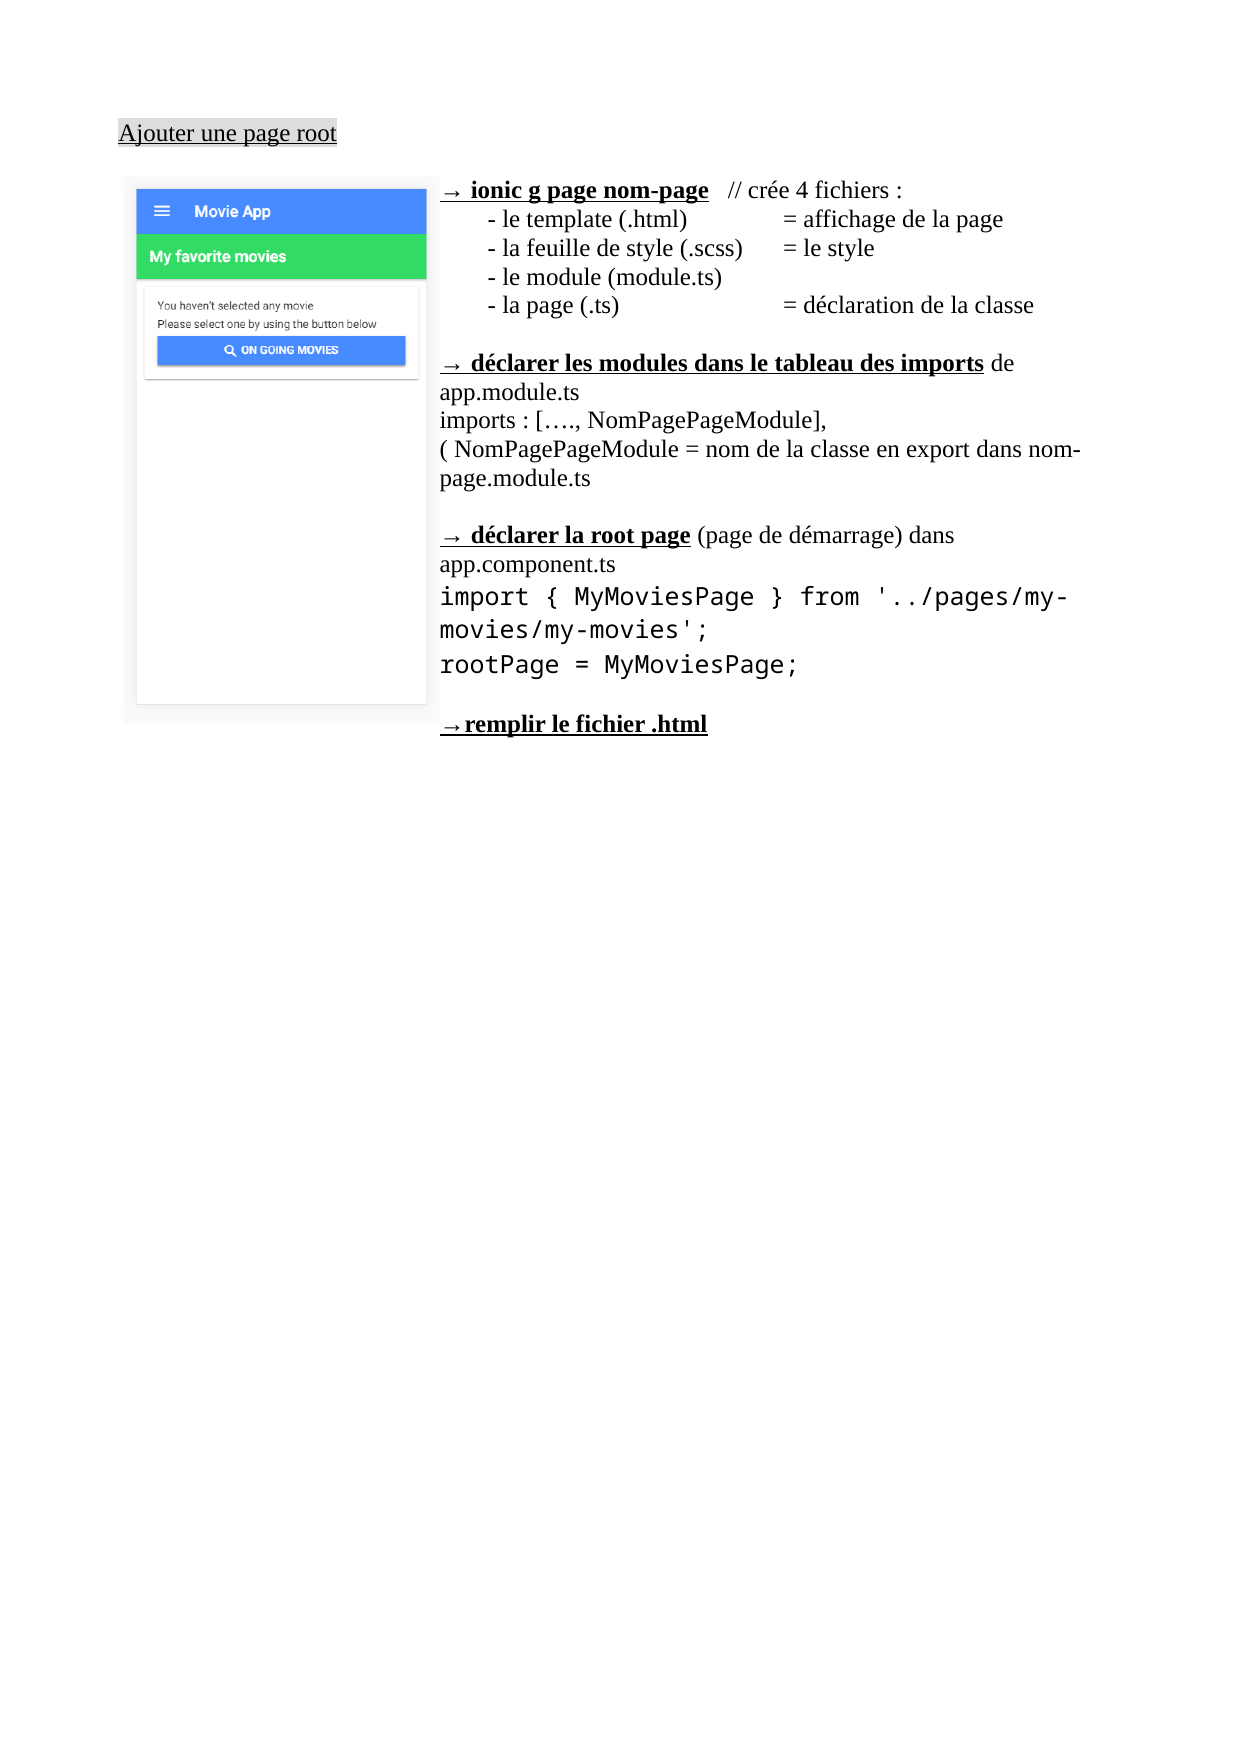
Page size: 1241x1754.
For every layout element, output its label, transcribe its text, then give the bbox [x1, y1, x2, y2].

text [118, 291, 344, 319]
text [118, 578, 344, 646]
text → ionic g page nom-page // crée 4 fichiers : [400, 176, 1122, 204]
text [118, 521, 344, 578]
text [118, 434, 344, 492]
text → déclarer la root page (page de démarrage) dans app.component.ts [400, 521, 1122, 578]
text - le module (module.ts) [400, 262, 1122, 291]
text → déclarer les modules dans le tableau des imports de app.module.ts [400, 348, 1122, 406]
text - la feuille de style (.scss) = le style [400, 233, 1122, 262]
text [118, 176, 344, 204]
picture [344, 176, 400, 724]
text ( NomPagePageModule = nom de la classe en export dans nom-page.module.ts [400, 434, 1122, 492]
text imports : […., NomPagePageModule], [400, 406, 1122, 434]
text Ajouter une page root [118, 118, 1122, 147]
text [118, 233, 344, 262]
text →remplir le fichier .html [118, 709, 1122, 738]
text [118, 348, 344, 406]
text [118, 406, 344, 434]
text - la page (.ts) = déclaration de la classe [400, 291, 1122, 319]
text [118, 204, 344, 233]
text rootPage = MyMoviesPage; [400, 646, 1122, 680]
text import { MyMoviesPage } from '../pages/my-movies/my-movies'; [400, 578, 1122, 646]
text - le template (.html) = affichage de la page [400, 204, 1122, 233]
text [118, 262, 344, 291]
text [118, 646, 344, 680]
